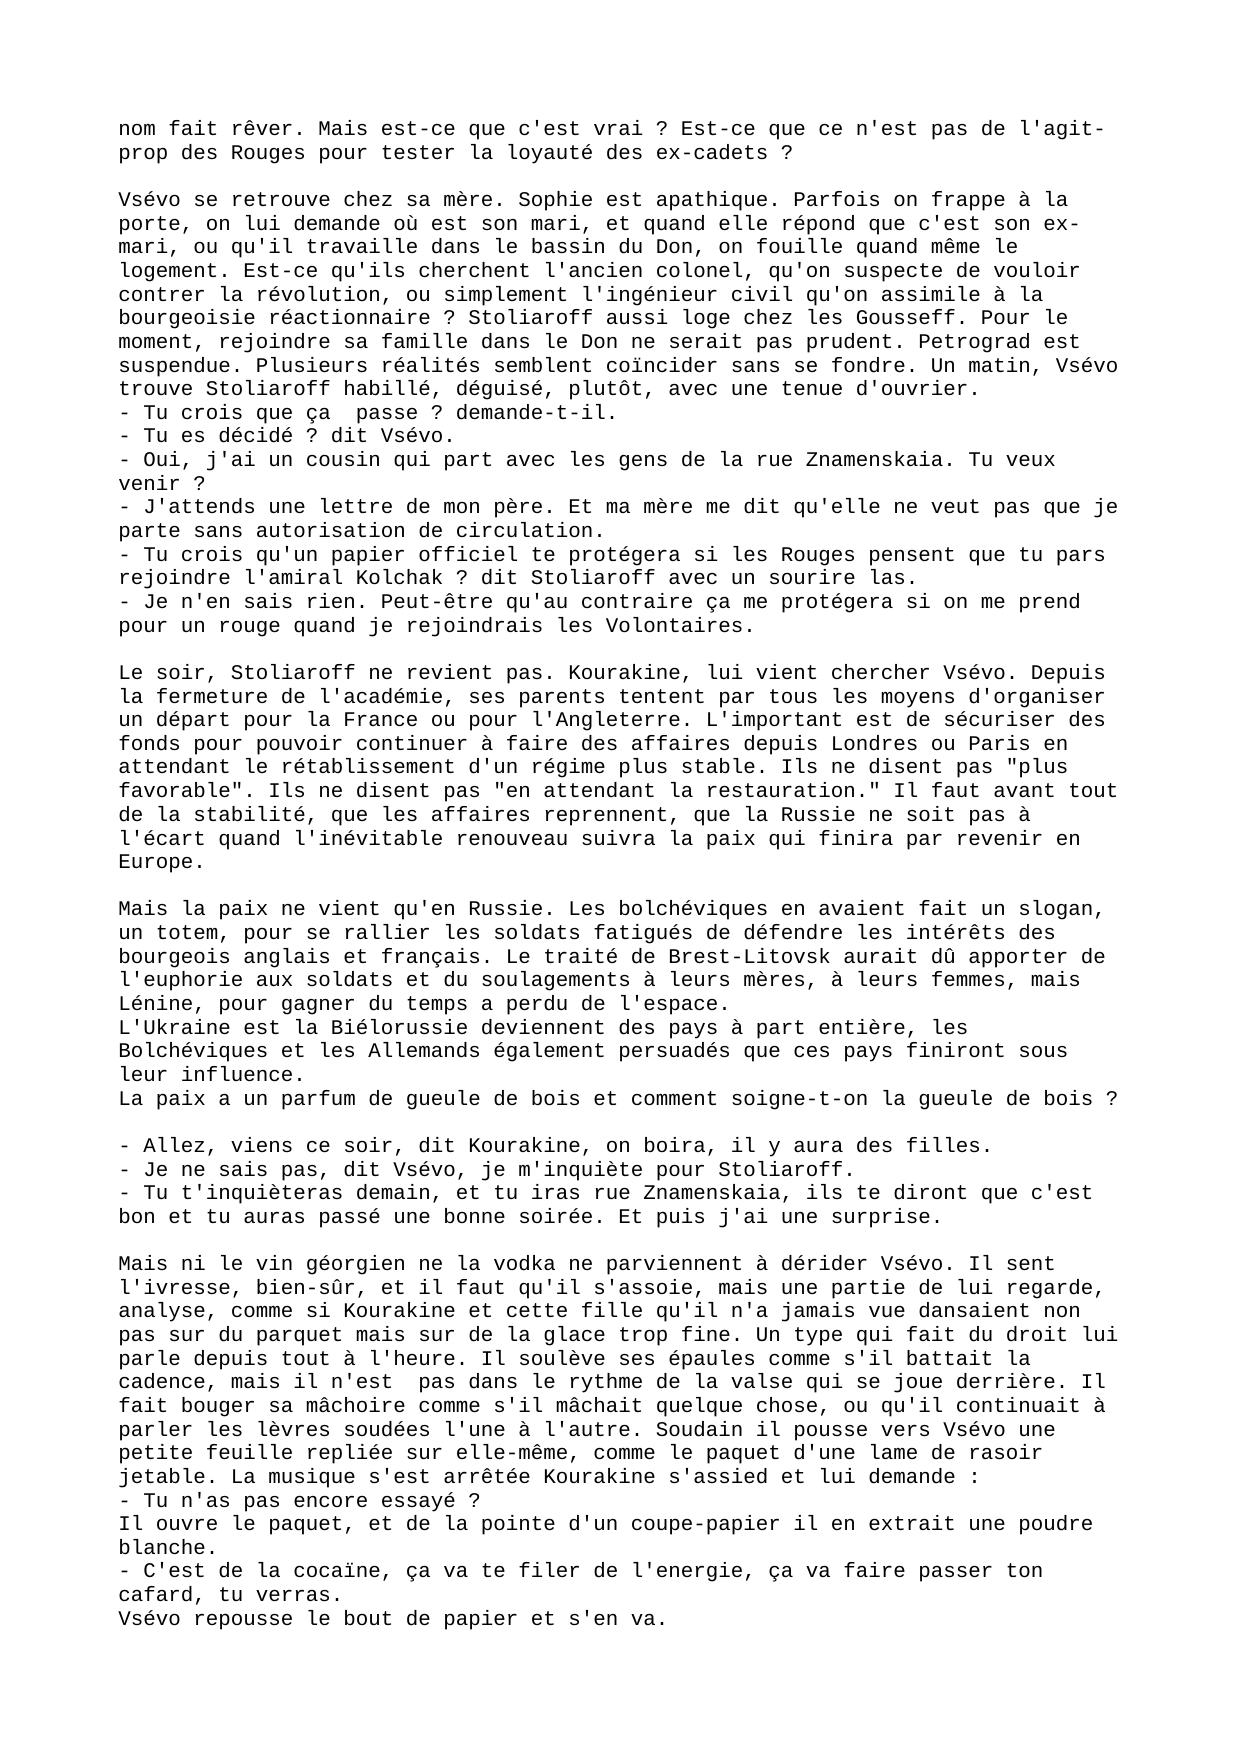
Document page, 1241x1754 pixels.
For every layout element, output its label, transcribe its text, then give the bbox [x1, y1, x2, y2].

text - Tu crois qu'un papier officiel te protégera si les Rouges pensent que tu pars rejoindre l'amiral Kolchak ? dit Stoliaroff avec un sourire las. [118, 544, 1122, 591]
text Mais ni le vin géorgien ne la vodka ne parviennent à dérider Vsévo. Il sent l'ivresse, bien-sûr, et il faut qu'il s'assoie, mais une partie de lui regarde, analyse, comme si Kourakine et cette fille qu'il n'a jamais vue dansaient non pas sur du parquet mais sur de la glace trop fine. Un type qui fait du droit lui parle depuis tout à l'heure. Il soulève ses épaules comme s'il battait la cadence, mais il n'est pas dans le rythme de la valse qui se joue derrière. Il fait bouger sa mâchoire comme s'il mâchait quelque chose, ou qu'il continuait à parler les lèvres soudées l'une à l'autre. Soudain il pousse vers Vsévo une petite feuille repliée sur elle-même, comme le paquet d'une lame de rasoir jetable. La musique s'est arrêtée Kourakine s'assied et lui demande : [118, 1253, 1122, 1489]
text Il ouvre le paquet, et de la pointe d'un coupe-papier il en extrait une poudre blanche. [118, 1513, 1122, 1561]
text La paix a un parfum de gueule de bois et comment soigne-t-on la gueule de bois ? [118, 1088, 1122, 1111]
text - Allez, viens ce soir, dit Kourakine, on boira, il y aura des filles. [118, 1135, 1122, 1158]
text Mais la paix ne vient qu'en Russie. Les bolchéviques en avaient fait un slogan, un totem, pour se rallier les soldats fatigués de défendre les intérêts des bourgeois anglais et français. Le traité de Brest-Litovsk aurait dû apporter de l'euphorie aux soldats et du soulagements à leurs mères, à leurs femmes, mais Lénine, pour gagner du temps a perdu de l'espace. [118, 898, 1122, 1017]
text Vsévo se retrouve chez sa mère. Sophie est apathique. Parfois on frappe à la porte, on lui demande où est son mari, et quand elle répond que c'est son ex-mari, ou qu'il travaille dans le bassin du Don, on fouille quand même le logement. Est-ce qu'ils cherchent l'ancien colonel, qu'on suspecte de vouloir contrer la révolution, ou simplement l'ingénieur civil qu'on assimile à la bourgeoisie réactionnaire ? Stoliaroff aussi loge chez les Gousseff. Pour le moment, rejoindre sa famille dans le Don ne serait pas prudent. Petrograd est suspendue. Plusieurs réalités semblent coïncider sans se fondre. Un matin, Vsévo trouve Stoliaroff habillé, déguisé, plutôt, avec une tenue d'ouvrier. [118, 189, 1122, 402]
text Vsévo repousse le bout de papier et s'en va. [118, 1608, 1122, 1631]
text - C'est de la cocaïne, ça va te filer de l'energie, ça va faire passer ton cafard, tu verras. [118, 1561, 1122, 1608]
text - Je n'en sais rien. Peut-être qu'au contraire ça me protégera si on me prend pour un rouge quand je rejoindrais les Volontaires. [118, 591, 1122, 638]
text Le soir, Stoliaroff ne revient pas. Kourakine, lui vient chercher Vsévo. Depuis la fermeture de l'académie, ses parents tentent par tous les moyens d'organiser un départ pour la France ou pour l'Angleterre. L'important est de sécuriser des fonds pour pouvoir continuer à faire des affaires depuis Londres ou Paris en attendant le rétablissement d'un régime plus stable. Ils ne disent pas "plus favorable". Ils ne disent pas "en attendant la restauration." Il faut avant tout de la stabilité, que les affaires reprennent, que la Russie ne soit pas à l'écart quand l'inévitable renouveau suivra la paix qui finira par revenir en Europe. [118, 662, 1122, 875]
text - Tu t'inquièteras demain, et tu iras rue Znamenskaia, ils te diront que c'est bon et tu auras passé une bonne soirée. Et puis j'ai une surprise. [118, 1182, 1122, 1229]
text - Oui, j'ai un cousin qui part avec les gens de la rue Znamenskaia. Tu veux venir ? [118, 449, 1122, 496]
text - J'attends une lettre de mon père. Et ma mère me dit qu'elle ne veut pas que je parte sans autorisation de circulation. [118, 496, 1122, 544]
text L'Ukraine est la Biélorussie deviennent des pays à part entière, les Bolchéviques et les Allemands également persuadés que ces pays finiront sous leur influence. [118, 1017, 1122, 1088]
text - Je ne sais pas, dit Vsévo, je m'inquiète pour Stoliaroff. [118, 1158, 1122, 1182]
text nom fait rêver. Mais est-ce que c'est vrai ? Est-ce que ce n'est pas de l'agit-prop des Rouges pour tester la loyauté des ex-cadets ? [118, 118, 1122, 165]
text - Tu es décidé ? dit Vsévo. [118, 426, 1122, 449]
text - Tu crois que ça passe ? demande-t-il. [118, 402, 1122, 426]
text - Tu n'as pas encore essayé ? [118, 1489, 1122, 1513]
